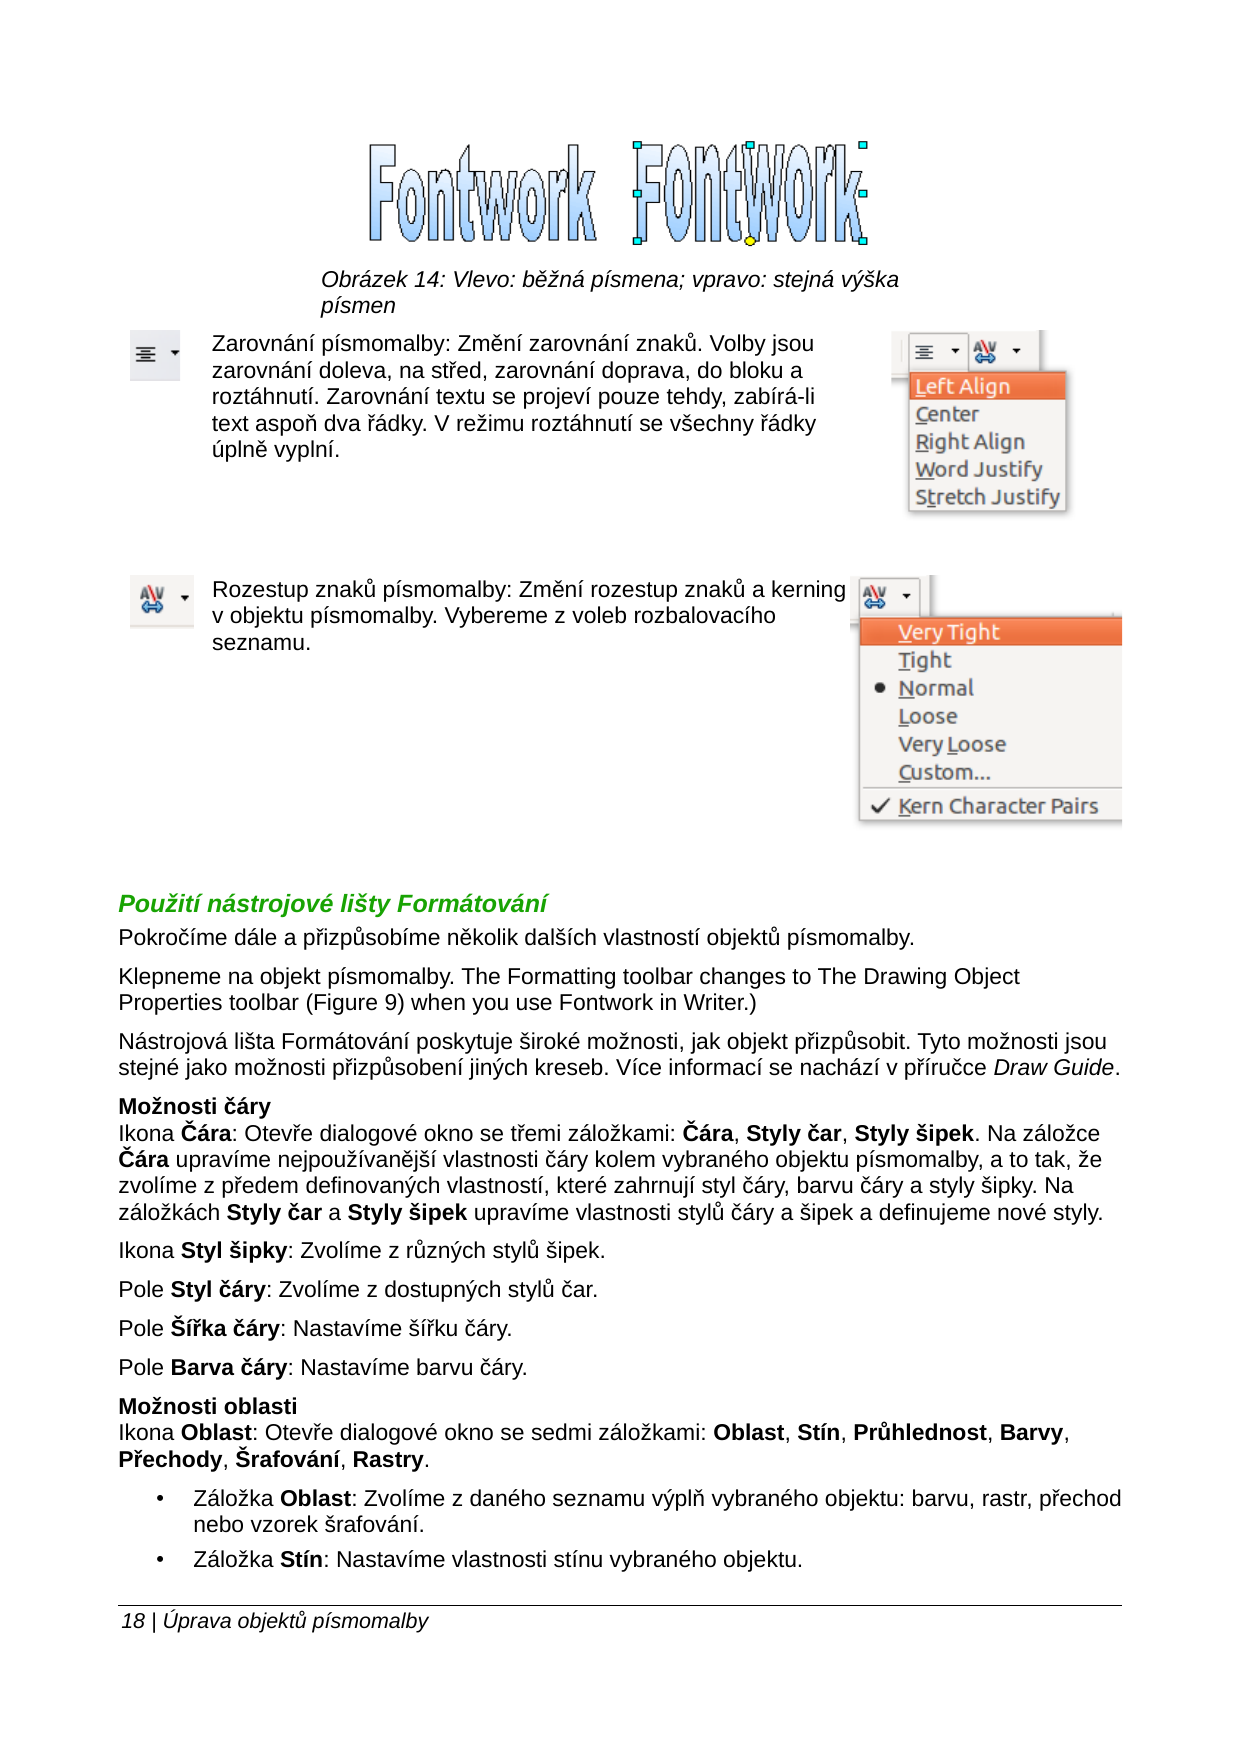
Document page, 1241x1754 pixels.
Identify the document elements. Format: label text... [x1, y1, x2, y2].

table_header [118, 576, 212, 859]
picture [130, 330, 181, 381]
list Záložka Oblast: Zvolíme z daného seznamu výplň vybraného objektu: barvu, rastr, přechod nebo vzorek šrafování. [156, 1484, 1122, 1537]
text Nástrojová lišta Formátování poskytuje široké možnosti, jak objekt přizpůsobit. Tyto možnosti jsou stejné jako možnosti přizpůsobení jiných kreseb. Více informací se nachází v příručce Draw Guide. [118, 1028, 1122, 1081]
text Možnosti čáry [118, 1093, 1122, 1119]
text Pole Styl čáry: Zvolíme z dostupných stylů čar. [118, 1276, 1122, 1303]
text Klepneme na objekt písmomalby. The Formatting toolbar changes to The Drawing Object Properties toolbar (Figure 9) when you use Fontwork in Writer.) [118, 963, 1122, 1016]
table_header [118, 330, 212, 563]
list Záložka Stín: Nastavíme vlastnosti stínu vybraného objektu. [156, 1546, 1122, 1572]
subtitle Použití nástrojové lišty Formátování [118, 889, 1122, 918]
picture [850, 575, 1123, 833]
text Pokročíme dále a přizpůsobíme několik dalších vlastností objektů písmomalby. [118, 924, 1122, 950]
list Ikona Čára: Otevře dialogové okno se třemi záložkami: Čára, Styly čar, Styly šipek. Na záložce Čára upravíme nejpoužívanější vlastnosti čáry kolem vybraného objektu písmomalby, a to tak, že zvolíme z předem definovaných vlastností, které zahrnují styl čáry, barvu čáry a styly šipky. Na záložkách Styly čar a Styly šipek upravíme vlastnosti stylů čáry a šipek a definujeme nové styly. [118, 1119, 1122, 1225]
list Ikona Oblast: Otevře dialogové okno se sedmi záložkami: Oblast, Stín, Průhlednost, Barvy, Přechody, Šrafování, Rastry. [118, 1419, 1122, 1472]
picture [353, 118, 887, 266]
table_header Zarovnání písmomalby: Změní zarovnání znaků. Volby jsou zarovnání doleva, na střed, zarovnání doprava, do bloku a roztáhnutí. Zarovnání textu se projeví pouze tehdy, zabírá-li text aspoň dva řádky. V režimu roztáhnutí se všechny řádky úplně vyplní. [212, 330, 849, 563]
table_header [850, 833, 1122, 859]
picture [130, 575, 194, 629]
picture [891, 330, 1080, 525]
text Pole Barva čáry: Nastavíme barvu čáry. [118, 1354, 1122, 1380]
text Obrázek 14: Vlevo: běžná písmena; vpravo: stejná výška písmen [321, 118, 919, 318]
text Pole Šířka čáry: Nastavíme šířku čáry. [118, 1315, 1122, 1342]
text Možnosti oblasti [118, 1393, 1122, 1419]
table_header Rozestup znaků písmomalby: Změní rozestup znaků a kerning v objektu písmomalby. Vybereme z voleb rozbalovacího seznamu. [212, 576, 850, 859]
table_header [849, 330, 1122, 563]
text Ikona Styl šipky: Zvolíme z různých stylů šipek. [118, 1237, 1122, 1264]
